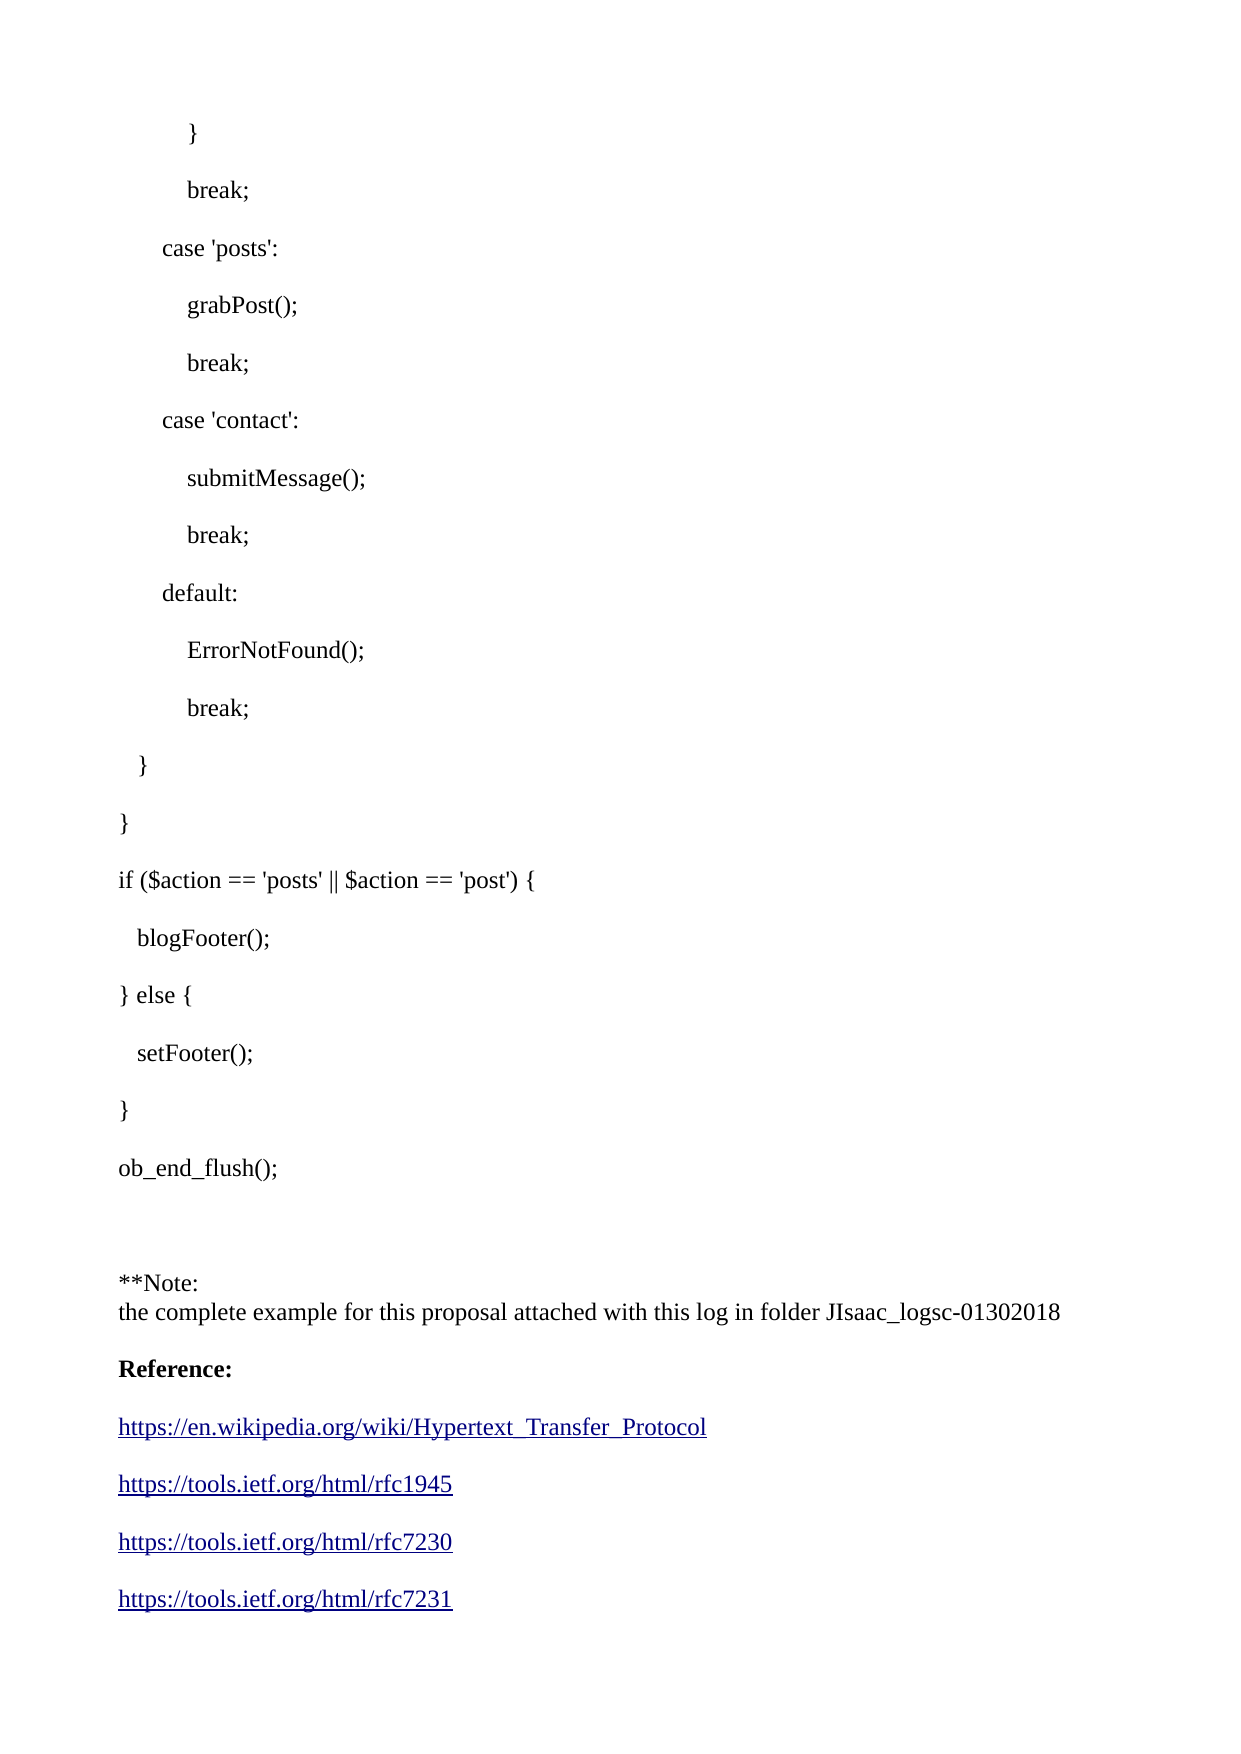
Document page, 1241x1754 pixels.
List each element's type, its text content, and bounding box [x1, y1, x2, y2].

text } else { [118, 981, 1122, 1009]
text if ($action == 'posts' || $action == 'post') { [118, 866, 1122, 894]
text blogFooter(); [118, 923, 1122, 952]
text } [118, 1096, 1122, 1124]
text break; [118, 348, 1122, 377]
text } [118, 751, 1122, 779]
text **Note: the complete example for this proposal attached with this log in folder JIsaac_logsc-01302018 [118, 1268, 1122, 1326]
text case 'posts': [118, 233, 1122, 262]
text break; [118, 176, 1122, 204]
text https://tools.ietf.org/html/rfc1945 [118, 1469, 1122, 1498]
text case 'contact': [118, 406, 1122, 434]
text } [118, 118, 1122, 147]
text https://en.wikipedia.org/wiki/Hypertext_Transfer_Protocol [118, 1412, 1122, 1441]
text default: [118, 578, 1122, 607]
text ob_end_flush(); [118, 1153, 1122, 1182]
text ErrorNotFound(); [118, 636, 1122, 664]
text break; [118, 521, 1122, 549]
text grabPost(); [118, 291, 1122, 319]
text Reference: [118, 1354, 1122, 1383]
text https://tools.ietf.org/html/rfc7230 [118, 1527, 1122, 1556]
text break; [118, 693, 1122, 722]
text } [118, 808, 1122, 837]
text setFooter(); [118, 1038, 1122, 1067]
text https://tools.ietf.org/html/rfc7231 [118, 1584, 1122, 1613]
text submitMessage(); [118, 463, 1122, 492]
